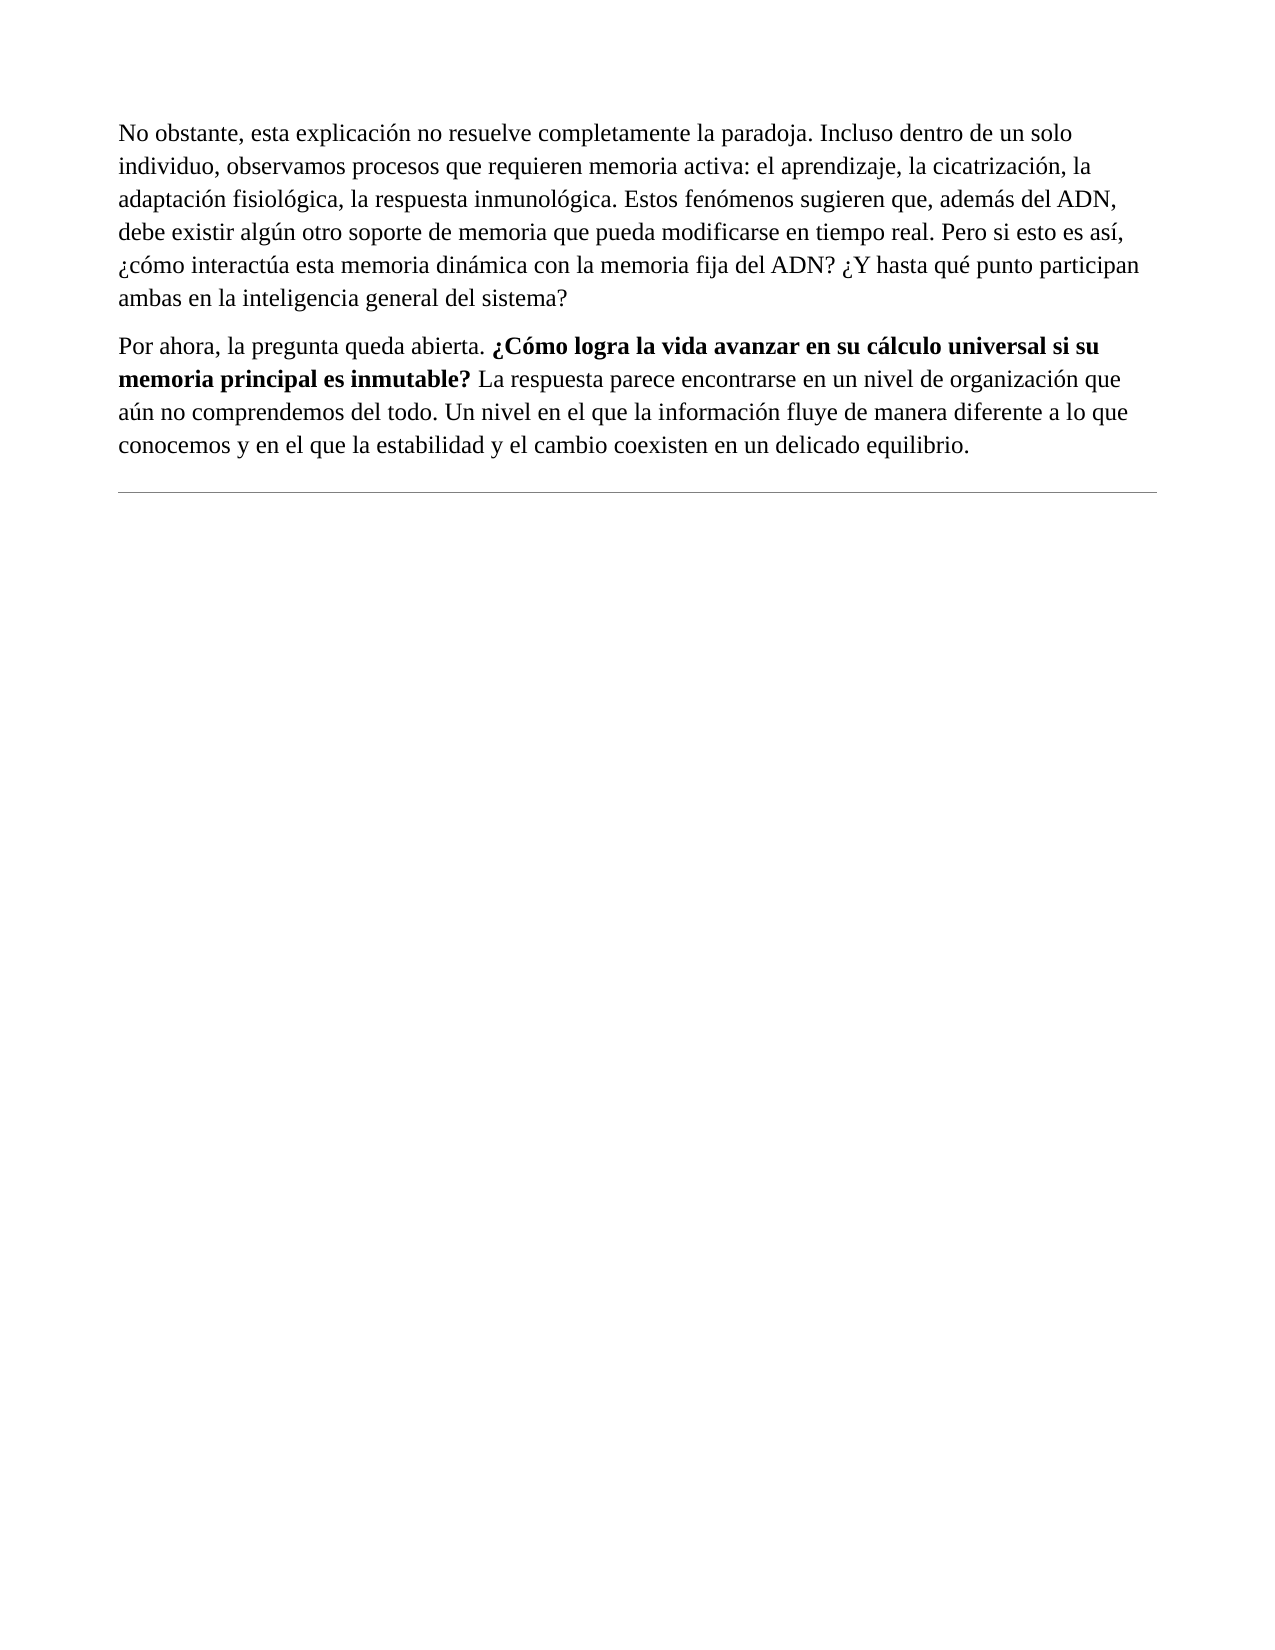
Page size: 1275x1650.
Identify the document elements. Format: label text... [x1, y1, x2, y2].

text No obstante, esta explicación no resuelve completamente la paradoja. Incluso dentro de un solo individuo, observamos procesos que requieren memoria activa: el aprendizaje, la cicatrización, la adaptación fisiológica, la respuesta inmunológica. Estos fenómenos sugieren que, además del ADN, debe existir algún otro soporte de memoria que pueda modificarse en tiempo real. Pero si esto es así, ¿cómo interactúa esta memoria dinámica con la memoria fija del ADN? ¿Y hasta qué punto participan ambas en la inteligencia general del sistema? [118, 118, 1157, 312]
text Por ahora, la pregunta queda abierta. ¿Cómo logra la vida avanzar en su cálculo universal si su memoria principal es inmutable? La respuesta parece encontrarse en un nivel de organización que aún no comprendemos del todo. Un nivel en el que la información fluye de manera diferente a lo que conocemos y en el que la estabilidad y el cambio coexisten en un delicado equilibrio. [118, 331, 1157, 459]
